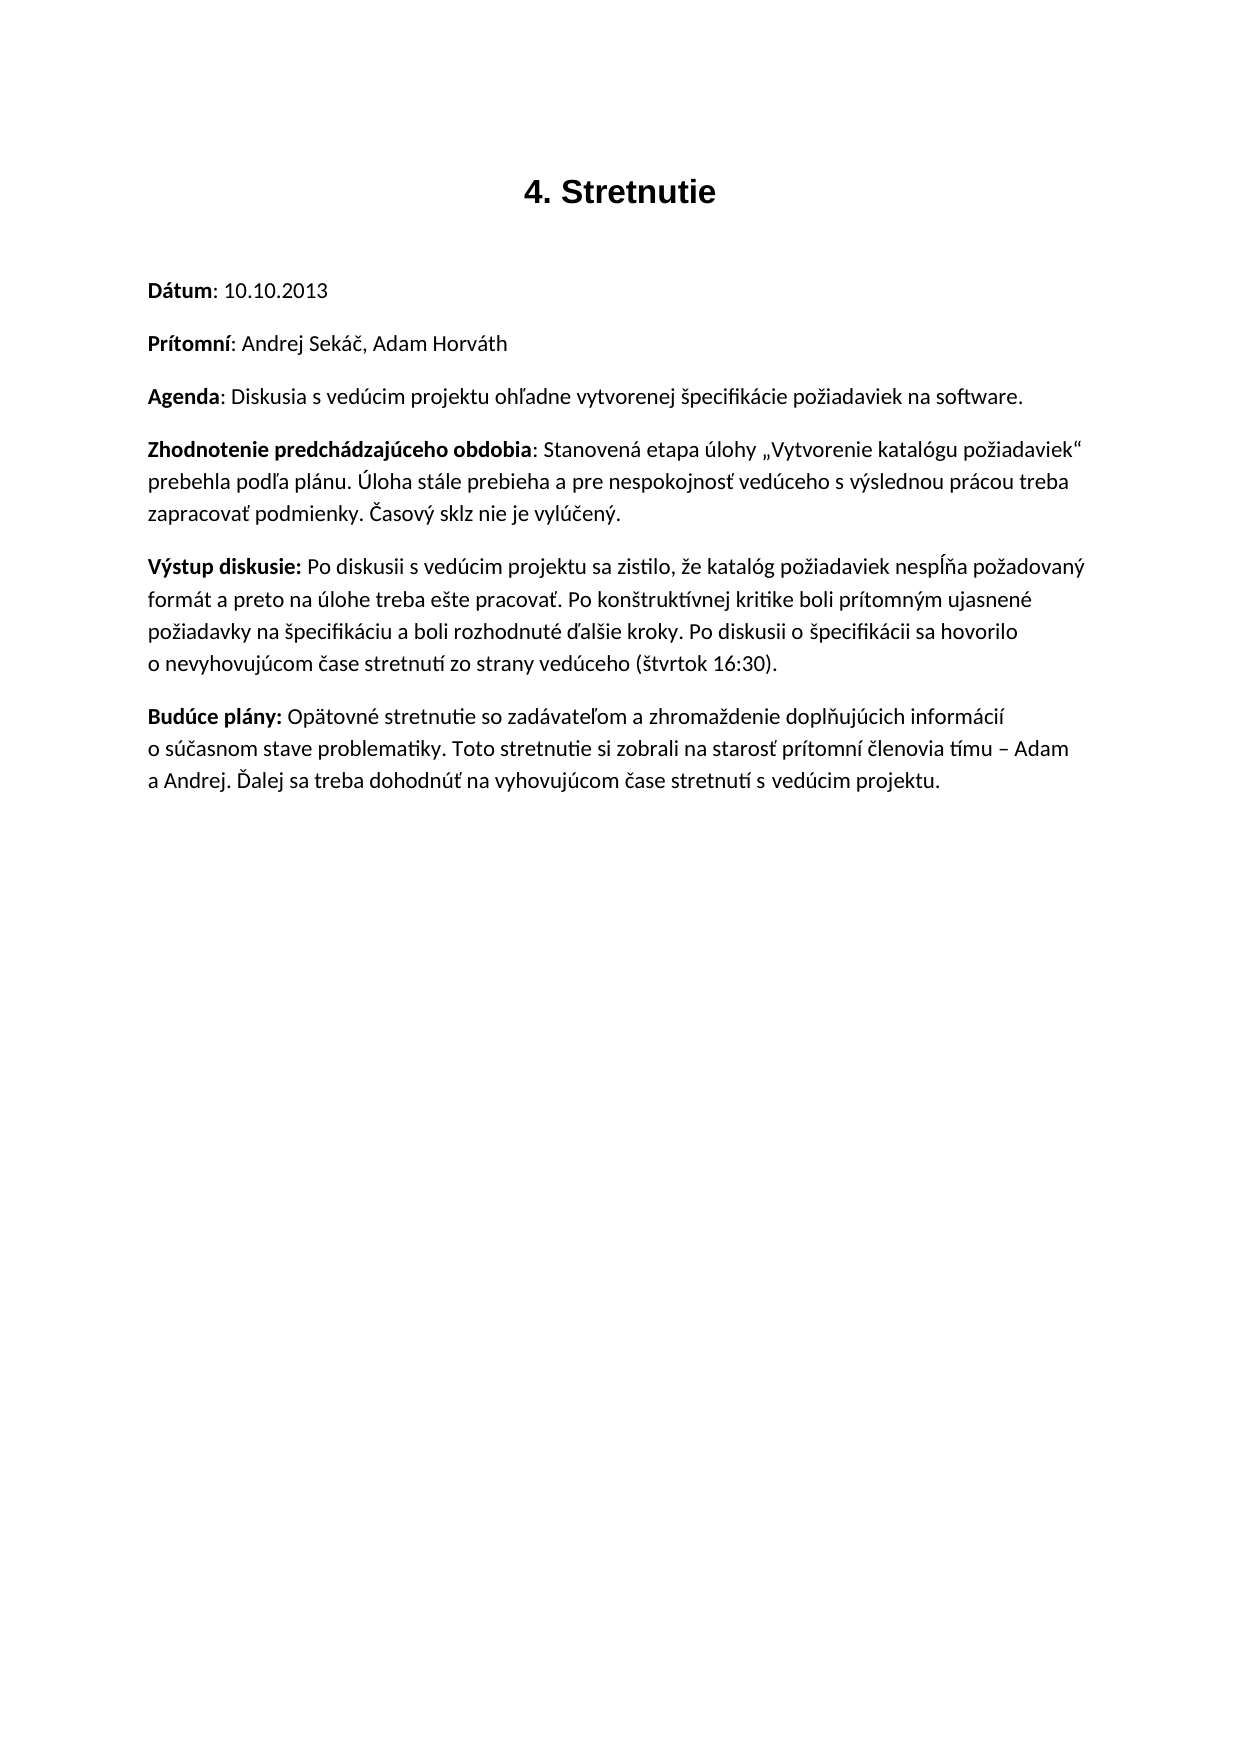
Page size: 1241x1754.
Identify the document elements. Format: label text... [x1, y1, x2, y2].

text Agenda: Diskusia s vedúcim projektu ohľadne vytvorenej špecifikácie požiadaviek na software. [148, 382, 1093, 410]
text Prítomní: Andrej Sekáč, Adam Horváth [148, 329, 1093, 357]
text Výstup diskusie: Po diskusii s vedúcim projektu sa zistilo, že katalóg požiadaviek nespĺňa požadovaný formát a preto na úlohe treba ešte pracovať. Po konštruktívnej kritike boli prítomným ujasnené požiadavky na špecifikáciu a boli rozhodnuté ďalšie kroky. Po diskusii o špecifikácii sa hovorilo o nevyhovujúcom čase stretnutí zo strany vedúceho (štvrtok 16:30). [148, 552, 1093, 677]
text Dátum: 10.10.2013 [148, 276, 1093, 304]
text Zhodnotenie predchádzajúceho obdobia: Stanovená etapa úlohy „Vytvorenie katalógu požiadaviek“ prebehla podľa plánu. Úloha stále prebieha a pre nespokojnosť vedúceho s výslednou prácou treba zapracovať podmienky. Časový sklz nie je vylúčený. [148, 435, 1093, 527]
text Budúce plány: Opätovné stretnutie so zadávateľom a zhromaždenie doplňujúcich informácií o súčasnom stave problematiky. Toto stretnutie si zobrali na starosť prítomní členovia tímu – Adam a Andrej. Ďalej sa treba dohodnúť na vyhovujúcom čase stretnutí s vedúcim projektu. [148, 702, 1093, 794]
subtitle 4. Stretnutie [148, 173, 1093, 211]
